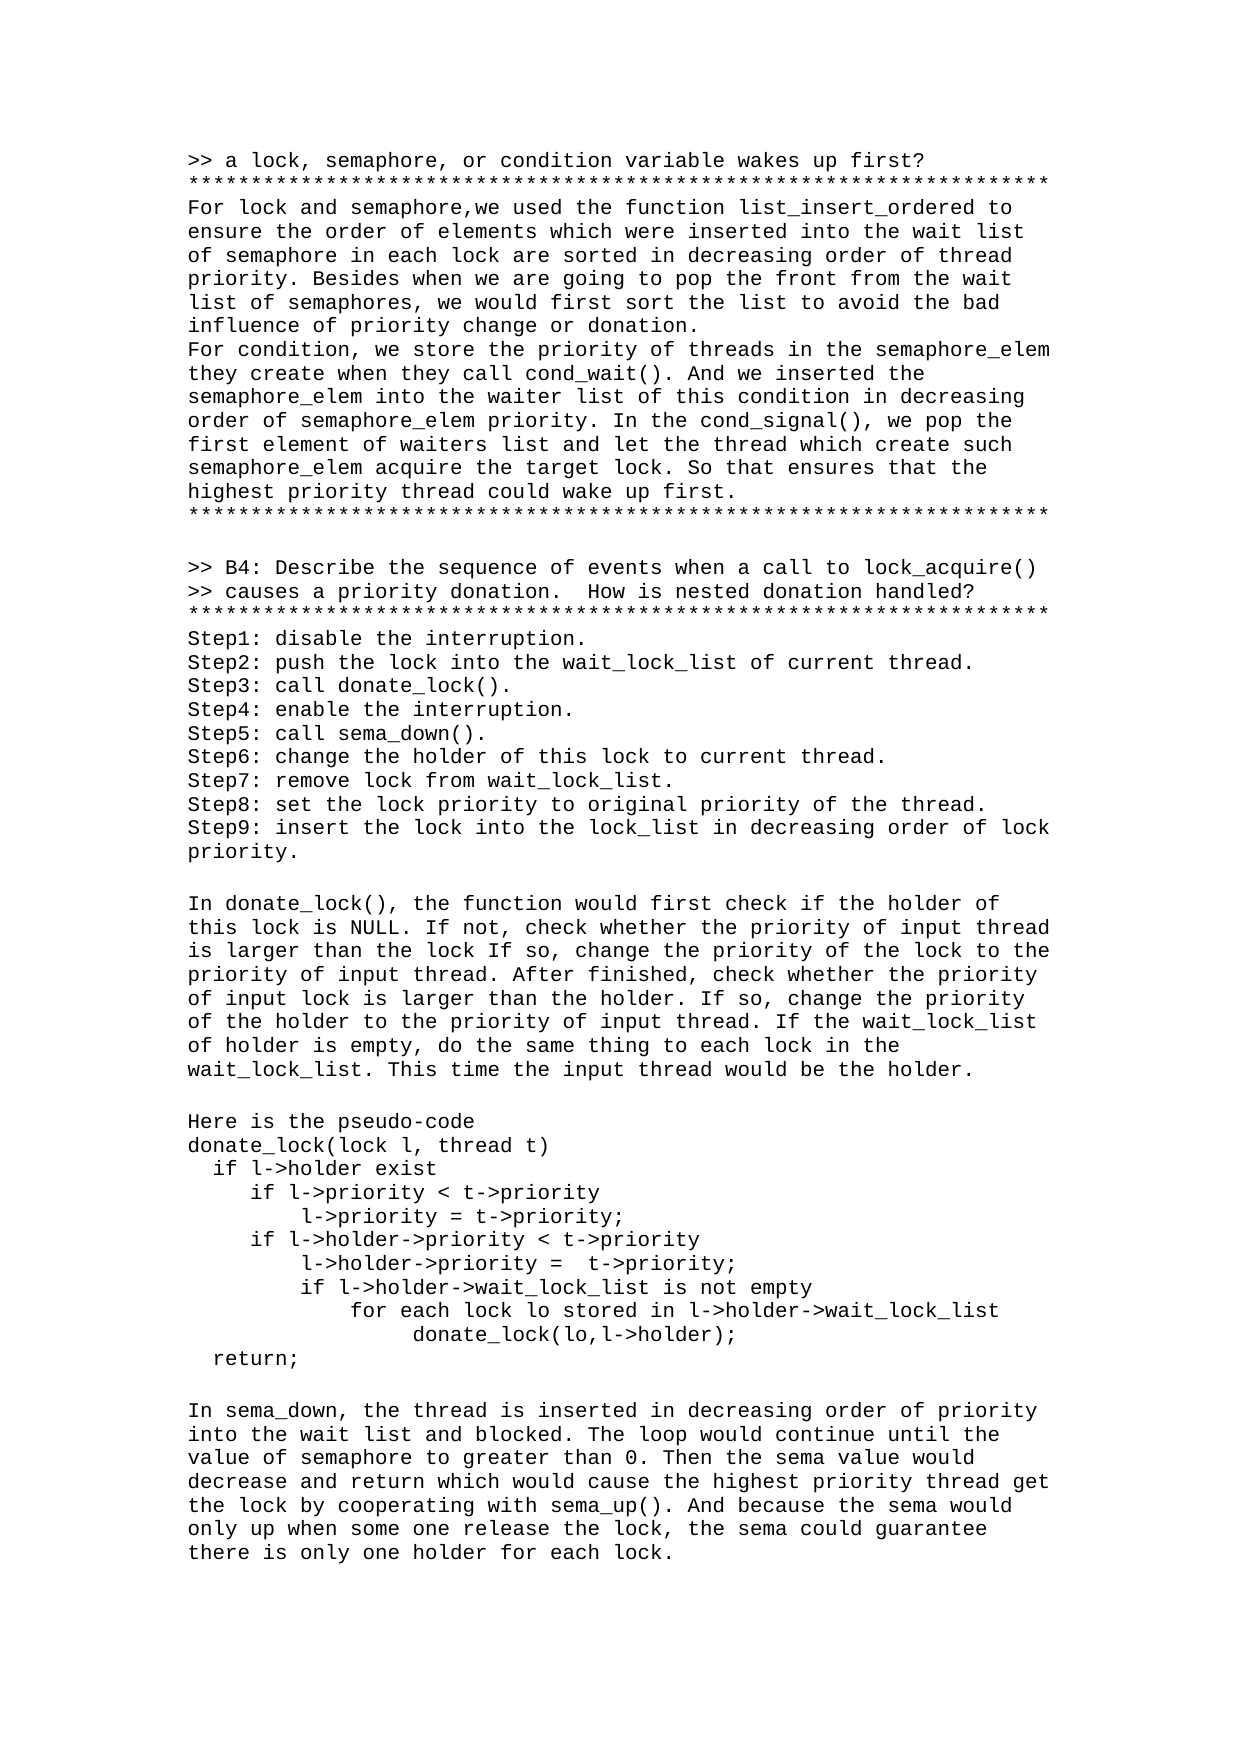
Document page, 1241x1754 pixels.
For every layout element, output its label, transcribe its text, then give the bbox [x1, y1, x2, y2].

text l->holder->priority = t->priority; [187, 1253, 1053, 1277]
text >> B4: Describe the sequence of events when a call to lock_acquire() [187, 557, 1053, 581]
text ********************************************************************* [187, 505, 1053, 528]
text if l->priority < t->priority [187, 1182, 1053, 1206]
text In sema_down, the thread is inserted in decreasing order of priority into the wait list and blocked. The loop would continue until the value of semaphore to greater than 0. Then the sema value would decrease and return which would cause the highest priority thread get the lock by cooperating with sema_up(). And because the sema would only up when some one release the lock, the sema could guarantee there is only one holder for each lock. [187, 1400, 1053, 1566]
text Step8: set the lock priority to original priority of the thread. [187, 793, 1053, 817]
text if l->holder->priority < t->priority [187, 1229, 1053, 1253]
text Step4: enable the interruption. [187, 699, 1053, 723]
text if l->holder exist [187, 1158, 1053, 1182]
text for each lock lo stored in l->holder->wait_lock_list [187, 1300, 1053, 1324]
text Step2: push the lock into the wait_lock_list of current thread. [187, 652, 1053, 675]
text >> causes a priority donation. How is nested donation handled? [187, 581, 1053, 604]
text donate_lock(lo,l->holder); [187, 1324, 1053, 1348]
text donate_lock(lock l, thread t) [187, 1135, 1053, 1158]
text Step9: insert the lock into the lock_list in decreasing order of lock priority. [187, 817, 1053, 864]
text Step7: remove lock from wait_lock_list. [187, 770, 1053, 793]
text For condition, we store the priority of threads in the semaphore_elem they create when they call cond_wait(). And we inserted the semaphore_elem into the waiter list of this condition in decreasing order of semaphore_elem priority. In the cond_signal(), we pop the first element of waiters list and let the thread which create such semaphore_elem acquire the target lock. So that ensures that the highest priority thread could wake up first. [187, 339, 1053, 505]
text Step5: call sema_down(). [187, 723, 1053, 746]
text >> a lock, semaphore, or condition variable wakes up first? [187, 150, 1053, 174]
text if l->holder->wait_lock_list is not empty [187, 1277, 1053, 1300]
text ********************************************************************* [187, 604, 1053, 628]
text Step1: disable the interruption. [187, 628, 1053, 652]
text l->priority = t->priority; [187, 1206, 1053, 1229]
text Step3: call donate_lock(). [187, 675, 1053, 699]
text For lock and semaphore,we used the function list_insert_ordered to ensure the order of elements which were inserted into the wait list of semaphore in each lock are sorted in decreasing order of thread priority. Besides when we are going to pop the front from the wait list of semaphores, we would first sort the list to avoid the bad influence of priority change or donation. [187, 197, 1053, 339]
text return; [187, 1348, 1053, 1371]
text Here is the pseudo-code [187, 1111, 1053, 1135]
text Step6: change the holder of this lock to current thread. [187, 746, 1053, 770]
text ********************************************************************* [187, 174, 1053, 197]
text In donate_lock(), the function would first check if the holder of this lock is NULL. If not, check whether the priority of input thread is larger than the lock If so, change the priority of the lock to the priority of input thread. After finished, check whether the priority of input lock is larger than the holder. If so, change the priority of the holder to the priority of input thread. If the wait_lock_list of holder is empty, do the same thing to each lock in the wait_lock_list. This time the input thread would be the holder. [187, 893, 1053, 1082]
